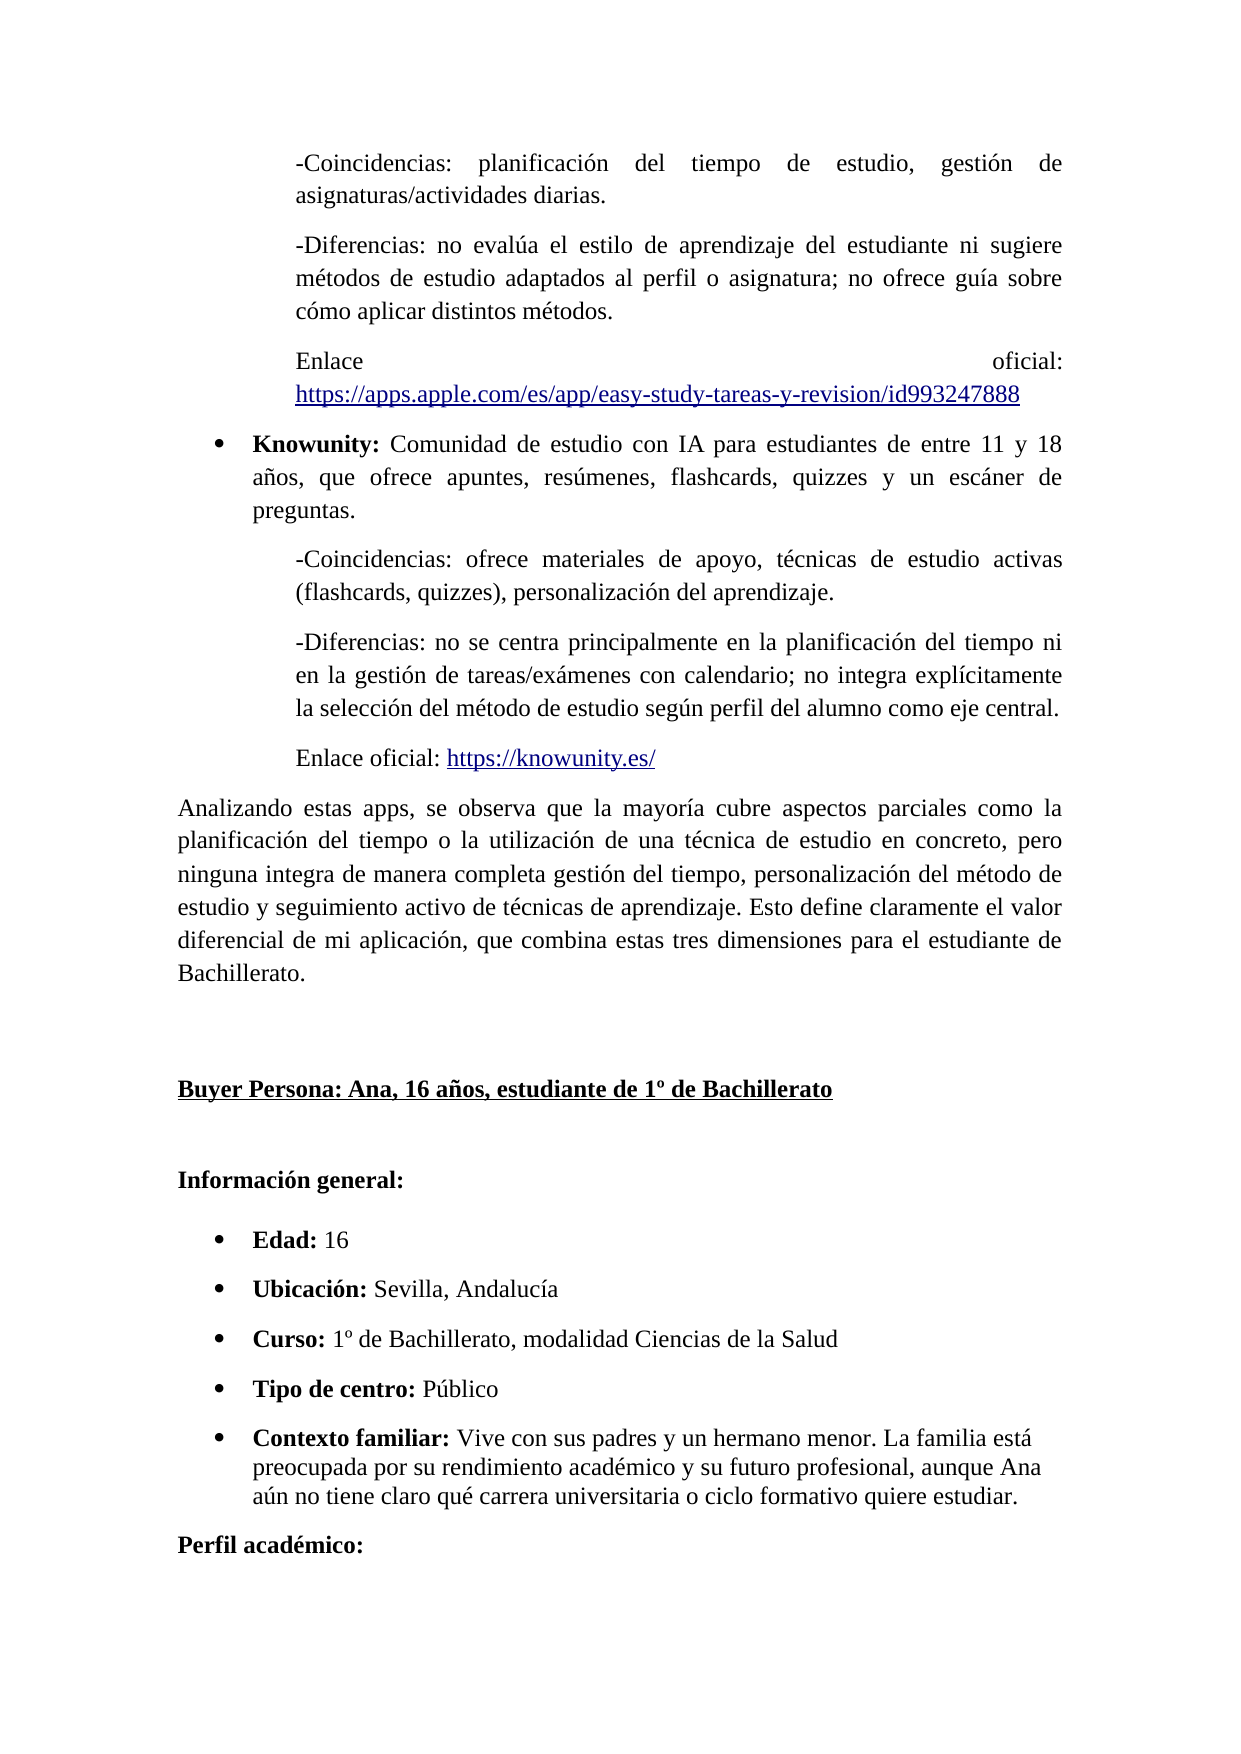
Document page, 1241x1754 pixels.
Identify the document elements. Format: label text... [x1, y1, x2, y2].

subtitle Buyer Persona: Ana, 16 años, estudiante de 1º de Bachillerato [177, 1074, 1063, 1102]
list -Coincidencias: planificación del tiempo de estudio, gestión de asignaturas/actividades diarias. [295, 148, 1063, 209]
list Edad: 16 [215, 1225, 1063, 1254]
text Perfil académico: [177, 1530, 1063, 1559]
list Curso: 1º de Bachillerato, modalidad Ciencias de la Salud [215, 1324, 1063, 1353]
list Knowunity: Comunidad de estudio con IA para estudiantes de entre 11 y 18 años, que ofrece apuntes, resúmenes, flashcards, quizzes y un escáner de preguntas. [215, 429, 1063, 523]
text Analizando estas apps, se observa que la mayoría cubre aspectos parciales como la planificación del tiempo o la utilización de una técnica de estudio en concreto, pero ninguna integra de manera completa gestión del tiempo, personalización del método de estudio y seguimiento activo de técnicas de aprendizaje. Esto define claramente el valor diferencial de mi aplicación, que combina estas tres dimensiones para el estudiante de Bachillerato. [177, 793, 1063, 986]
list -Diferencias: no se centra principalmente en la planificación del tiempo ni en la gestión de tareas/exámenes con calendario; no integra explícitamente la selección del método de estudio según perfil del alumno como eje central. [295, 627, 1063, 722]
list Enlace oficial: https://knowunity.es/ [295, 743, 1063, 772]
list Enlace oficial: https://apps.apple.com/es/app/easy-study-tareas-y-revision/id993247888 [295, 346, 1063, 408]
list Contexto familiar: Vive con sus padres y un hermano menor. La familia está preocupada por su rendimiento académico y su futuro profesional, aunque Ana aún no tiene claro qué carrera universitaria o ciclo formativo quiere estudiar. [215, 1423, 1063, 1509]
list Tipo de centro: Público [215, 1374, 1063, 1402]
list -Coincidencias: ofrece materiales de apoyo, técnicas de estudio activas (flashcards, quizzes), personalización del aprendizaje. [295, 544, 1063, 606]
list -Diferencias: no evalúa el estilo de aprendizaje del estudiante ni sugiere métodos de estudio adaptados al perfil o asignatura; no ofrece guía sobre cómo aplicar distintos métodos. [295, 230, 1063, 325]
list Ubicación: Sevilla, Andalucía [215, 1274, 1063, 1303]
text Información general: [177, 1165, 1063, 1193]
